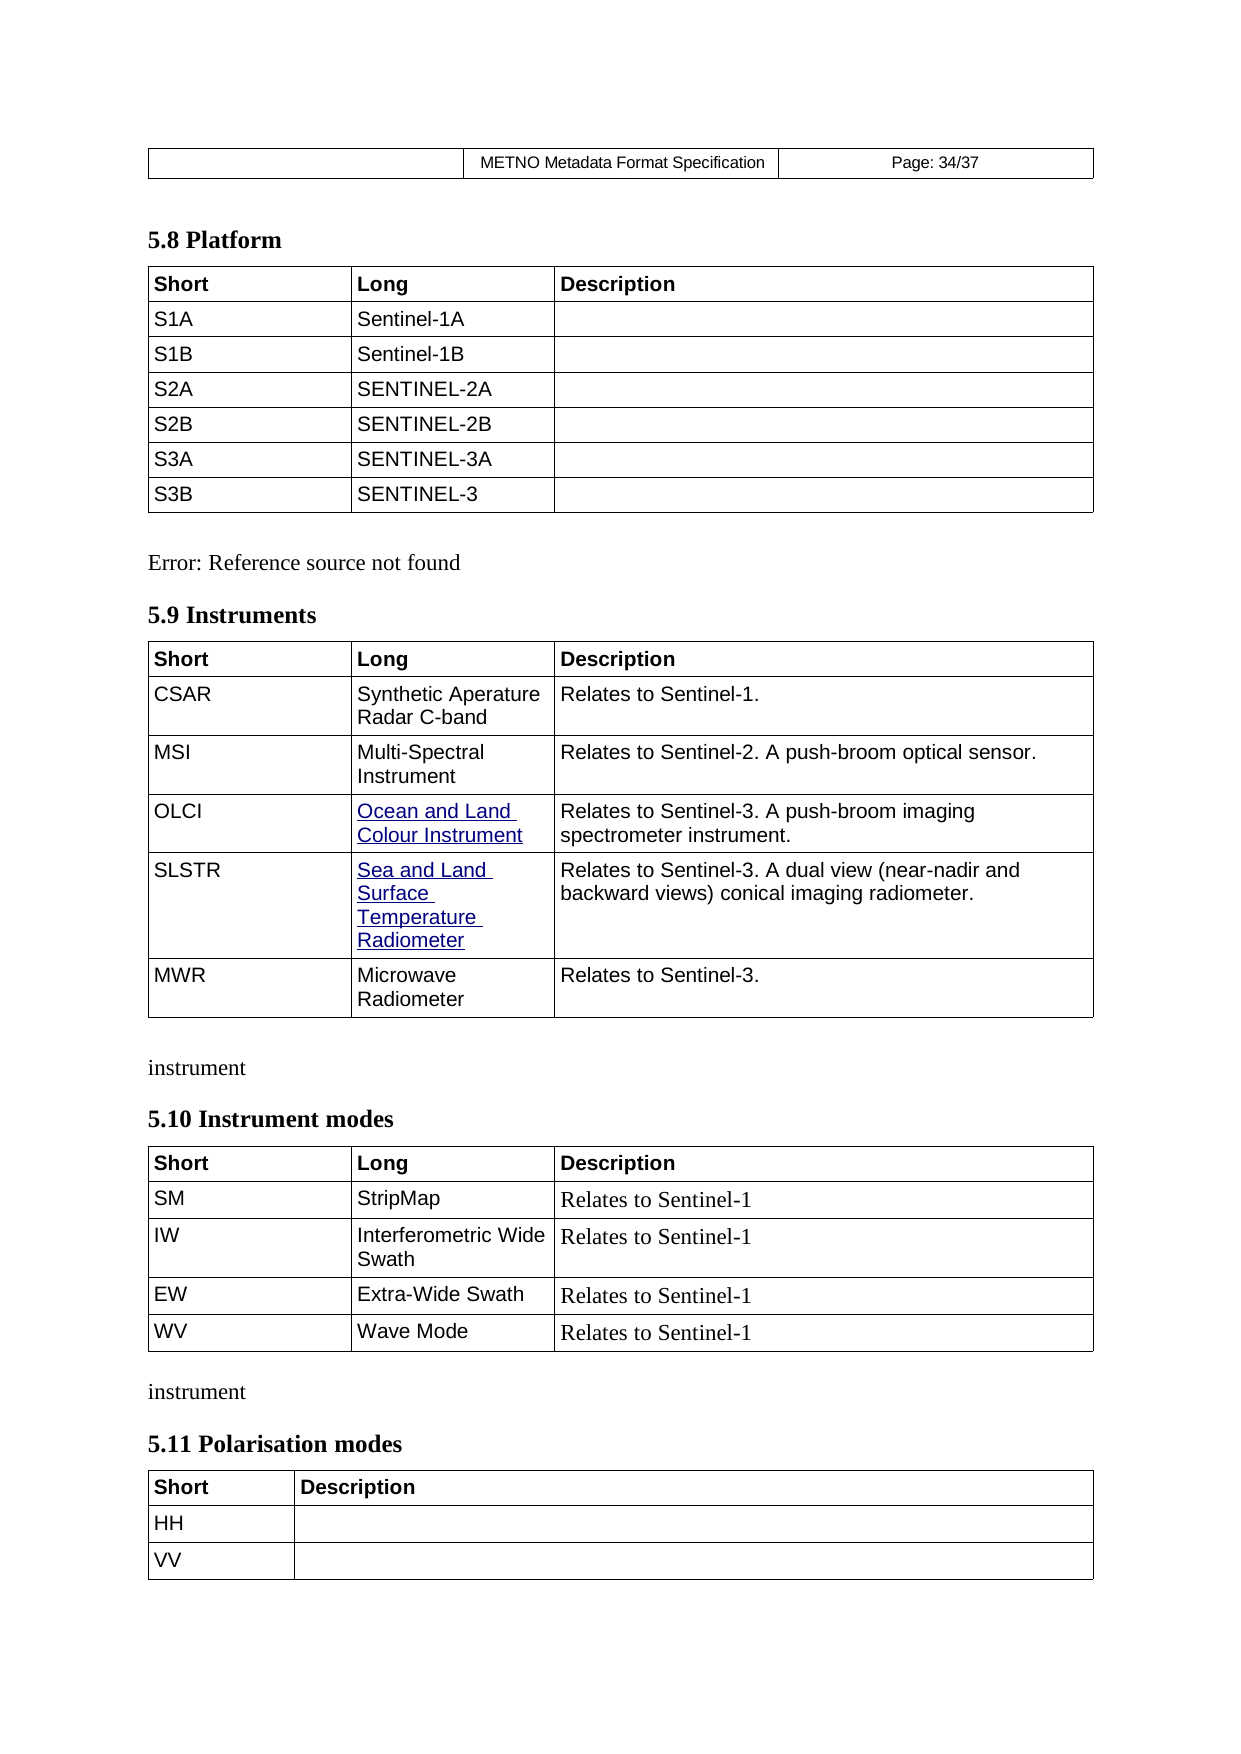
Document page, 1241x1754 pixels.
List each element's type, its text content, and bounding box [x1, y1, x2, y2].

table_cell Extra-Wide Swath [352, 1278, 554, 1314]
table_cell Relates to Sentinel-1 [555, 1219, 1093, 1277]
table_cell S2A [149, 373, 351, 407]
table_header Description [295, 1471, 1093, 1505]
subtitle Polarisation modes [148, 1429, 1093, 1457]
table_cell Relates to Sentinel-3. A dual view (near-nadir and backward views) conical imaging radiometer. [555, 853, 1093, 958]
text Error: Reference source not found [148, 550, 1093, 576]
table_cell Relates to Sentinel-1. [555, 677, 1093, 735]
table_cell Relates to Sentinel-1 [555, 1315, 1093, 1351]
table_cell Relates to Sentinel-2. A push-broom optical sensor. [555, 736, 1093, 794]
table_cell Microwave Radiometer [352, 959, 554, 1017]
table_header Short [149, 267, 351, 301]
table_header Description [555, 642, 1093, 676]
table_header Short [149, 1147, 351, 1181]
table_cell S3A [149, 443, 351, 477]
table_cell S2B [149, 408, 351, 442]
text instrument [148, 1379, 1093, 1404]
table_cell IW [149, 1219, 351, 1277]
table_cell StripMap [352, 1182, 554, 1218]
table_cell [555, 408, 1093, 442]
subtitle Instrument modes [148, 1105, 1093, 1133]
table_cell SM [149, 1182, 351, 1218]
table_cell S3B [149, 478, 351, 512]
table_cell MWR [149, 959, 351, 1017]
table_cell Ocean and Land Colour Instrument [352, 795, 554, 852]
table_cell Synthetic Aperature Radar C-band [352, 677, 554, 735]
table_cell Sentinel-1B [352, 337, 554, 372]
table_cell MSI [149, 736, 351, 794]
table_header Long [352, 1147, 554, 1181]
table_cell HH [149, 1506, 294, 1542]
table_cell Relates to Sentinel-1 [555, 1278, 1093, 1314]
table_cell S1B [149, 337, 351, 372]
table_cell S1A [149, 302, 351, 336]
table_cell CSAR [149, 677, 351, 735]
table_cell [295, 1543, 1093, 1579]
table_header Long [352, 642, 554, 676]
table_cell WV [149, 1315, 351, 1351]
table_cell SENTINEL-2A [352, 373, 554, 407]
subtitle Instruments [148, 601, 1093, 629]
table_cell Relates to Sentinel-1 [555, 1182, 1093, 1218]
table_cell [555, 337, 1093, 372]
subtitle Platform [148, 226, 1093, 254]
table_cell Interferometric Wide Swath [352, 1219, 554, 1277]
table_cell OLCI [149, 795, 351, 852]
table_cell Sea and Land Surface Temperature Radiometer [352, 853, 554, 958]
table_cell [295, 1506, 1093, 1542]
table_cell VV [149, 1543, 294, 1579]
table_header Long [352, 267, 554, 301]
table_cell [555, 478, 1093, 512]
table_cell SENTINEL-3A [352, 443, 554, 477]
text instrument [148, 1055, 1093, 1080]
table_cell Sentinel-1A [352, 302, 554, 336]
table_header Description [555, 1147, 1093, 1181]
table_cell SENTINEL-3 [352, 478, 554, 512]
table_cell [555, 302, 1093, 336]
table_cell [555, 443, 1093, 477]
table_cell SLSTR [149, 853, 351, 958]
table_cell EW [149, 1278, 351, 1314]
table_header Short [149, 1471, 294, 1505]
table_header Description [555, 267, 1093, 301]
table_cell Wave Mode [352, 1315, 554, 1351]
table_cell Relates to Sentinel-3. A push-broom imaging spectrometer instrument. [555, 795, 1093, 852]
table_header Short [149, 642, 351, 676]
table_cell Multi-Spectral Instrument [352, 736, 554, 794]
table_cell SENTINEL-2B [352, 408, 554, 442]
table_cell Relates to Sentinel-3. [555, 959, 1093, 1017]
table_cell [555, 373, 1093, 407]
